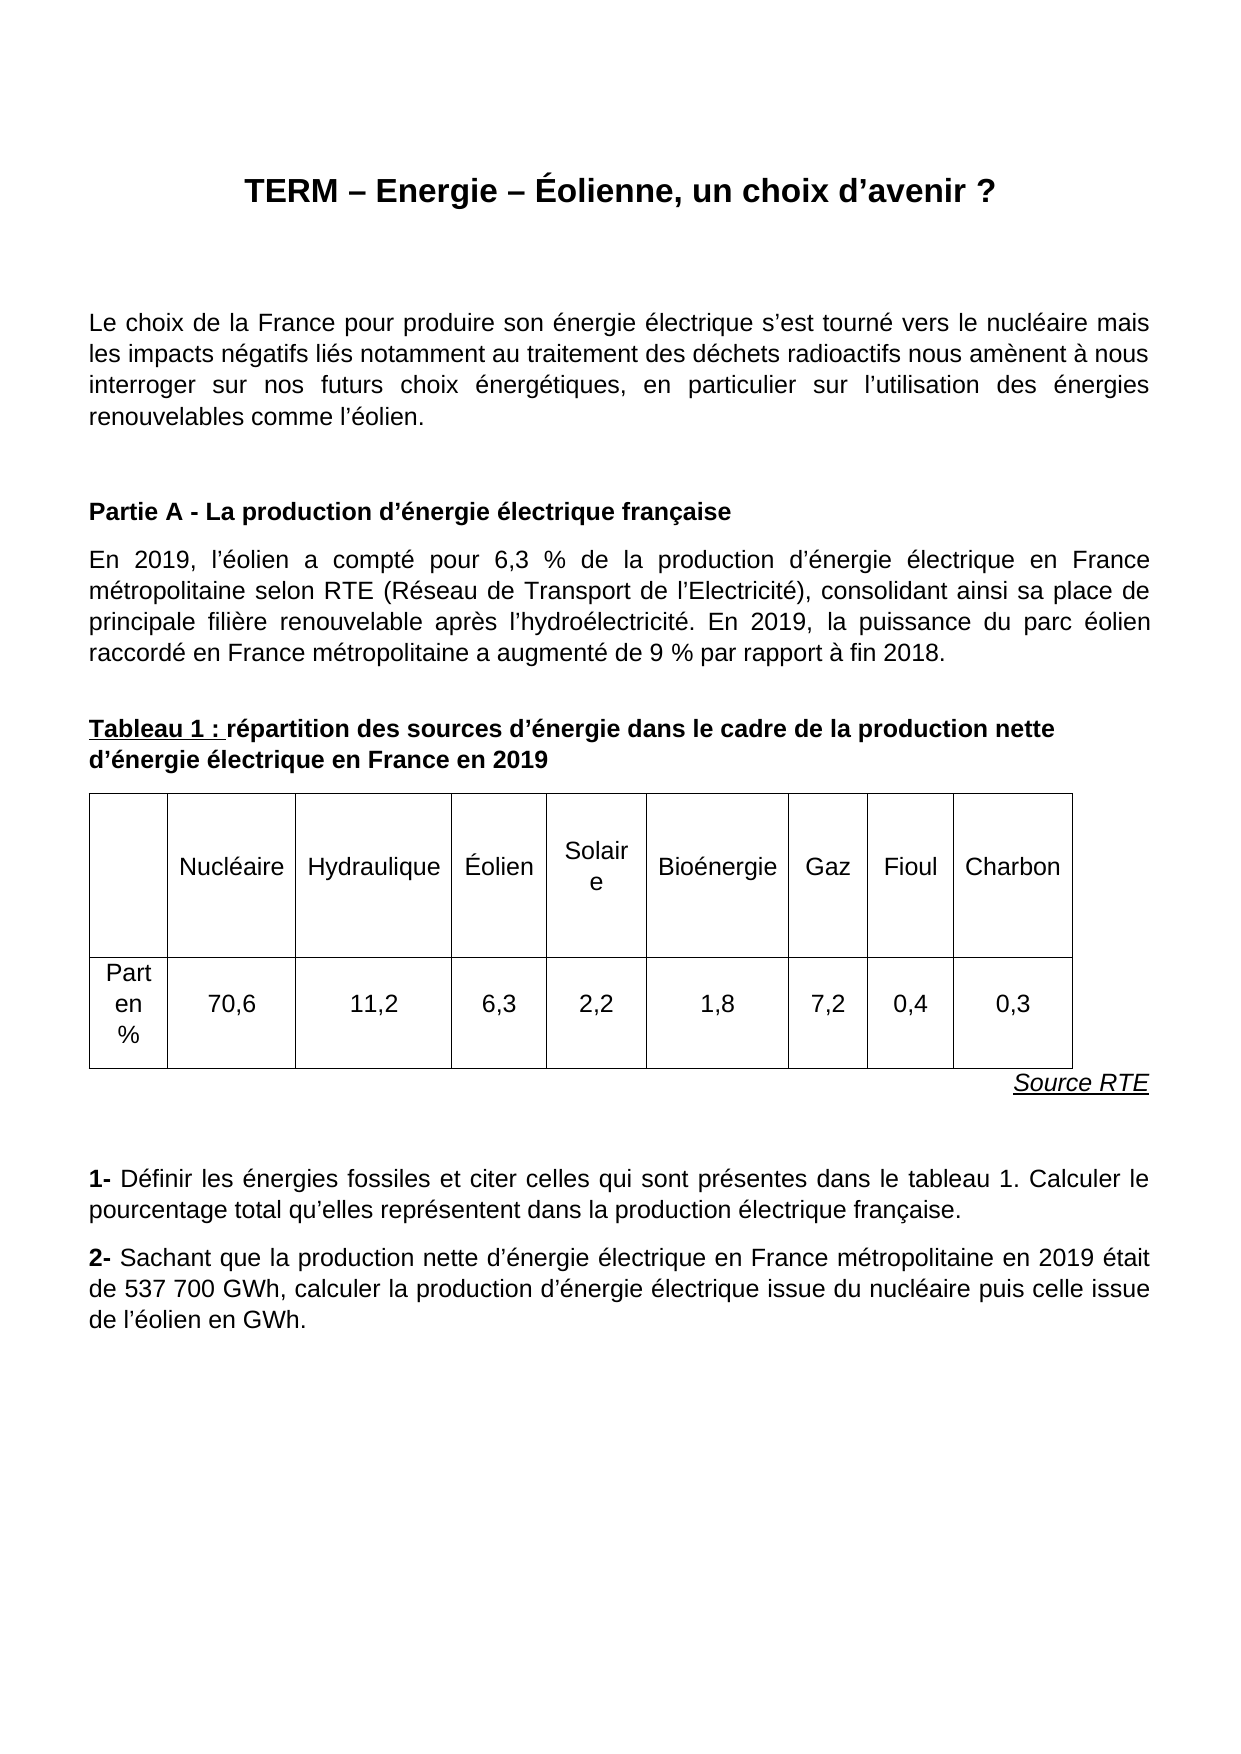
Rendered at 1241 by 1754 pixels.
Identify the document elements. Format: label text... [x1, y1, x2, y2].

table_cell Part en % [90, 958, 167, 1067]
table_header Charbon [954, 794, 1072, 957]
table_cell 1,8 [647, 958, 788, 1067]
table_header Gaz [789, 794, 867, 957]
table_cell 70,6 [168, 958, 295, 1067]
table_header Fioul [868, 794, 953, 957]
text 2- Sachant que la production nette d’énergie électrique en France métropolitaine en 2019 était de 537 700 GWh, calculer la production d’énergie électrique issue du nucléaire puis celle issue de l’éolien en GWh. [89, 1243, 1152, 1333]
text Tableau 1 : répartition des sources d’énergie dans le cadre de la production nette d’énergie électrique en France en 2019 [89, 714, 1152, 774]
text 1- Définir les énergies fossiles et citer celles qui sont présentes dans le tableau 1. Calculer le pourcentage total qu’elles représentent dans la production électrique française. [89, 1164, 1152, 1224]
table_cell 0,4 [868, 958, 953, 1067]
text Le choix de la France pour produire son énergie électrique s’est tourné vers le nucléaire mais les impacts négatifs liés notamment au traitement des déchets radioactifs nous amènent à nous interroger sur nos futurs choix énergétiques, en particulier sur l’utilisation des énergies renouvelables comme l’éolien. [89, 308, 1152, 430]
table_cell 0,3 [954, 958, 1072, 1067]
table_cell 7,2 [789, 958, 867, 1067]
text Source RTE [89, 1068, 1152, 1097]
table_header Nucléaire [168, 794, 295, 957]
table_header Bioénergie [647, 794, 788, 957]
text Partie A - La production d’énergie électrique française [89, 497, 1152, 526]
text En 2019, l’éolien a compté pour 6,3 % de la production d’énergie électrique en France métropolitaine selon RTE (Réseau de Transport de l’Electricité), consolidant ainsi sa place de principale filière renouvelable après l’hydroélectricité. En 2019, la puissance du parc éolien raccordé en France métropolitaine a augmenté de 9 % par rapport à fin 2018. [89, 545, 1152, 667]
table_header Éolien [452, 794, 546, 957]
table_cell 11,2 [296, 958, 451, 1067]
text TERM – Energie – Éolienne, un choix d’avenir ? [89, 172, 1152, 210]
table_header [90, 794, 167, 957]
table_cell 6,3 [452, 958, 546, 1067]
table_cell 2,2 [547, 958, 646, 1067]
table_header Hydraulique [296, 794, 451, 957]
table_header Solaire [547, 794, 646, 957]
